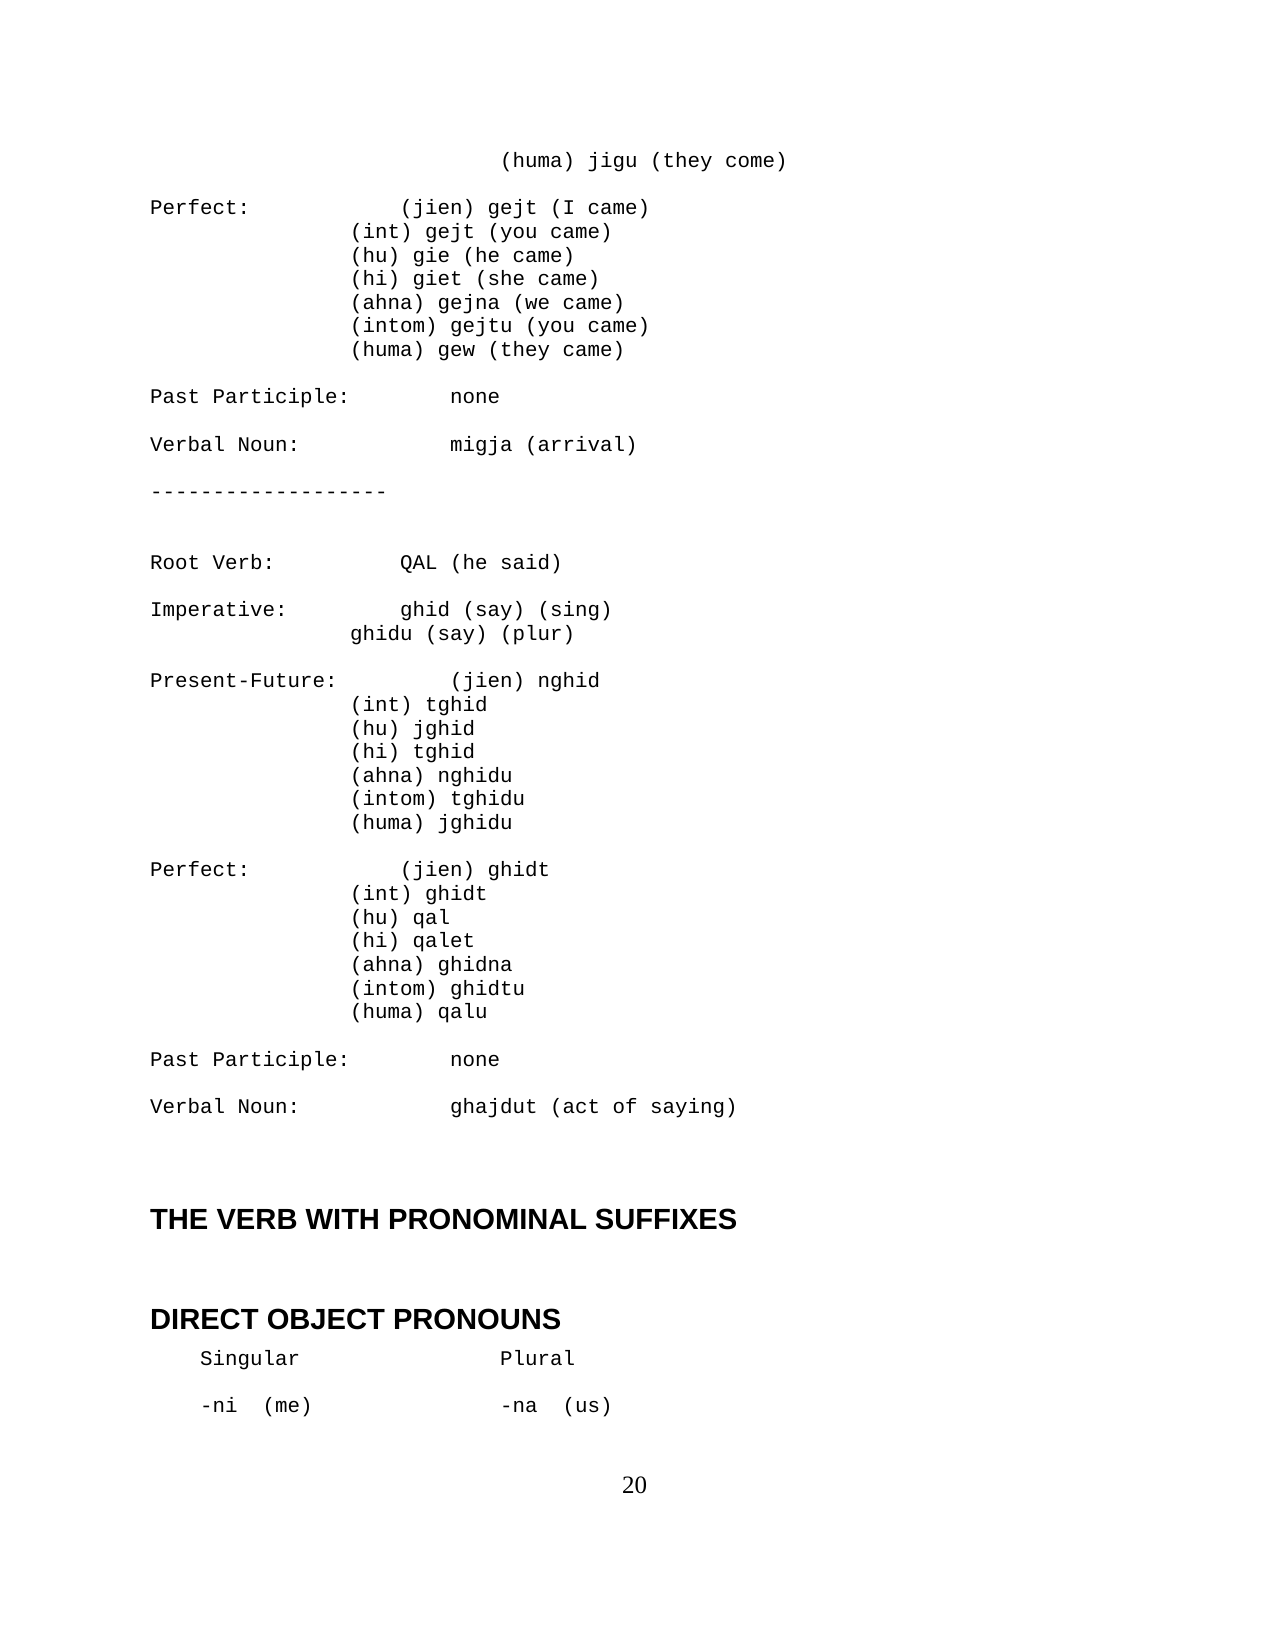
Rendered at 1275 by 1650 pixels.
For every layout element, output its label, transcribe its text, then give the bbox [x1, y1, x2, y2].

text (ahna) nghidu [150, 765, 1125, 788]
text Verbal Noun: migja (arrival) [150, 434, 1125, 457]
text (ahna) gejna (we came) [150, 292, 1125, 316]
text Past Participle: none [150, 1048, 1125, 1072]
subtitle THE VERB WITH PRONOMINAL SUFFIXES [150, 1202, 1125, 1236]
text (hu) gie (he came) [150, 244, 1125, 268]
text (hi) tghid [150, 741, 1125, 765]
text (ahna) ghidna [150, 954, 1125, 978]
text Perfect: (jien) ghidt [150, 859, 1125, 883]
text Root Verb: QAL (he said) [150, 552, 1125, 576]
text Singular Plural [150, 1348, 1125, 1371]
text (huma) gew (they came) [150, 339, 1125, 363]
text (hi) qalet [150, 930, 1125, 954]
text (intom) ghidtu [150, 978, 1125, 1001]
text (int) tghid [150, 694, 1125, 717]
text -ni (me) -na (us) [150, 1395, 1125, 1419]
subtitle DIRECT OBJECT PRONOUNS [150, 1302, 1125, 1335]
text (hu) jghid [150, 717, 1125, 741]
text Perfect: (jien) gejt (I came) [150, 197, 1125, 221]
text (huma) jghidu [150, 812, 1125, 836]
text (int) ghidt [150, 883, 1125, 907]
text Past Participle: none [150, 386, 1125, 410]
text (hu) qal [150, 907, 1125, 930]
text Present-Future: (jien) nghid [150, 670, 1125, 694]
text (intom) gejtu (you came) [150, 316, 1125, 339]
text Verbal Noun: ghajdut (act of saying) [150, 1096, 1125, 1119]
text Imperative: ghid (say) (sing) [150, 599, 1125, 623]
text (int) gejt (you came) [150, 221, 1125, 244]
text (huma) qalu [150, 1001, 1125, 1025]
text (intom) tghidu [150, 788, 1125, 812]
text (hi) giet (she came) [150, 268, 1125, 292]
text ------------------- [150, 481, 1125, 505]
text ghidu (say) (plur) [150, 623, 1125, 647]
text (huma) jigu (they come) [150, 150, 1125, 174]
